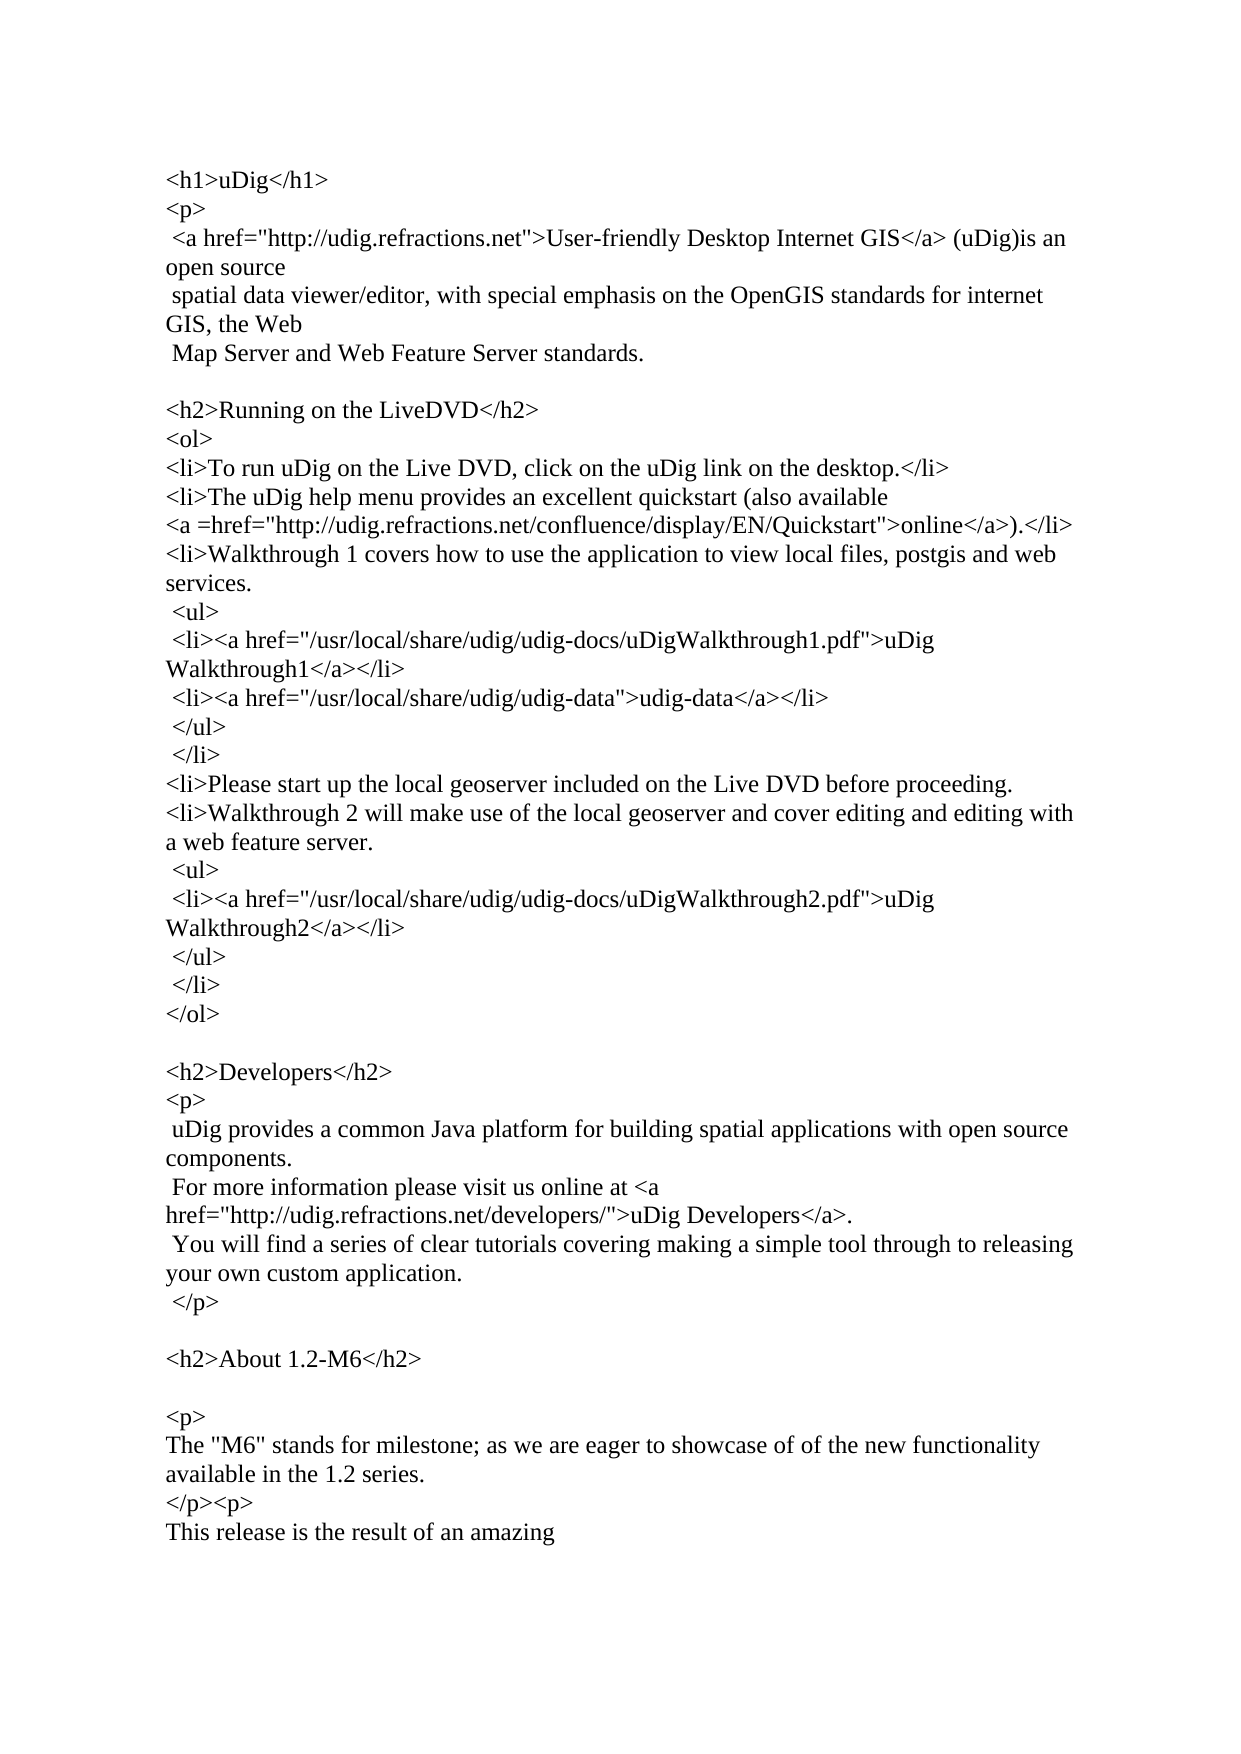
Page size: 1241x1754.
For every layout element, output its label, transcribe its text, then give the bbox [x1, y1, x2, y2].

text uDig provides a common Java platform for building spatial applications with open source components. [165, 1114, 1075, 1172]
text Map Server and Web Feature Server standards. [165, 338, 1075, 367]
text </p> [165, 1287, 1075, 1315]
text The "M6" stands for milestone; as we are eager to showcase of of the new functionality available in the 1.2 series. [165, 1430, 1075, 1488]
text For more information please visit us online at <a href="http://udig.refractions.net/developers/">uDig Developers</a>. [165, 1172, 1075, 1229]
text </li> [165, 970, 1075, 999]
text <h1>uDig</h1> [165, 165, 1075, 194]
text <li><a href="/usr/local/share/udig/udig-data">udig-data</a></li> [165, 683, 1075, 712]
text <li>Please start up the local geoserver included on the Live DVD before proceeding. [165, 769, 1075, 798]
text </ul> [165, 942, 1075, 970]
text <p> [165, 1085, 1075, 1114]
text </p><p> [165, 1488, 1075, 1517]
text <li><a href="/usr/local/share/udig/udig-docs/uDigWalkthrough2.pdf">uDig Walkthrough2</a></li> [165, 884, 1075, 942]
text <p> [165, 1402, 1075, 1430]
text <li>To run uDig on the Live DVD, click on the uDig link on the desktop.</li> [165, 453, 1075, 482]
text <a =href="http://udig.refractions.net/confluence/display/EN/Quickstart">online</a>).</li> [165, 510, 1075, 539]
text <li>Walkthrough 1 covers how to use the application to view local files, postgis and web services. [165, 539, 1075, 597]
text <ul> [165, 855, 1075, 884]
text <ol> [165, 424, 1075, 453]
text </ol> [165, 999, 1075, 1028]
text <a href="http://udig.refractions.net">User-friendly Desktop Internet GIS</a> (uDig)is an open source [165, 223, 1075, 280]
text <li><a href="/usr/local/share/udig/udig-docs/uDigWalkthrough1.pdf">uDig Walkthrough1</a></li> [165, 625, 1075, 683]
text <p> [165, 194, 1075, 223]
text <h2>Developers</h2> [165, 1057, 1075, 1085]
text <li>The uDig help menu provides an excellent quickstart (also available [165, 482, 1075, 510]
text <h2>About 1.2-M6</h2> [165, 1344, 1075, 1373]
text </li> [165, 740, 1075, 769]
text You will find a series of clear tutorials covering making a simple tool through to releasing your own custom application. [165, 1229, 1075, 1287]
text This release is the result of an amazing [165, 1517, 1075, 1545]
text <h2>Running on the LiveDVD</h2> [165, 395, 1075, 424]
text </ul> [165, 712, 1075, 740]
text <ul> [165, 597, 1075, 625]
text <li>Walkthrough 2 will make use of the local geoserver and cover editing and editing with a web feature server. [165, 798, 1075, 855]
text spatial data viewer/editor, with special emphasis on the OpenGIS standards for internet GIS, the Web [165, 280, 1075, 338]
